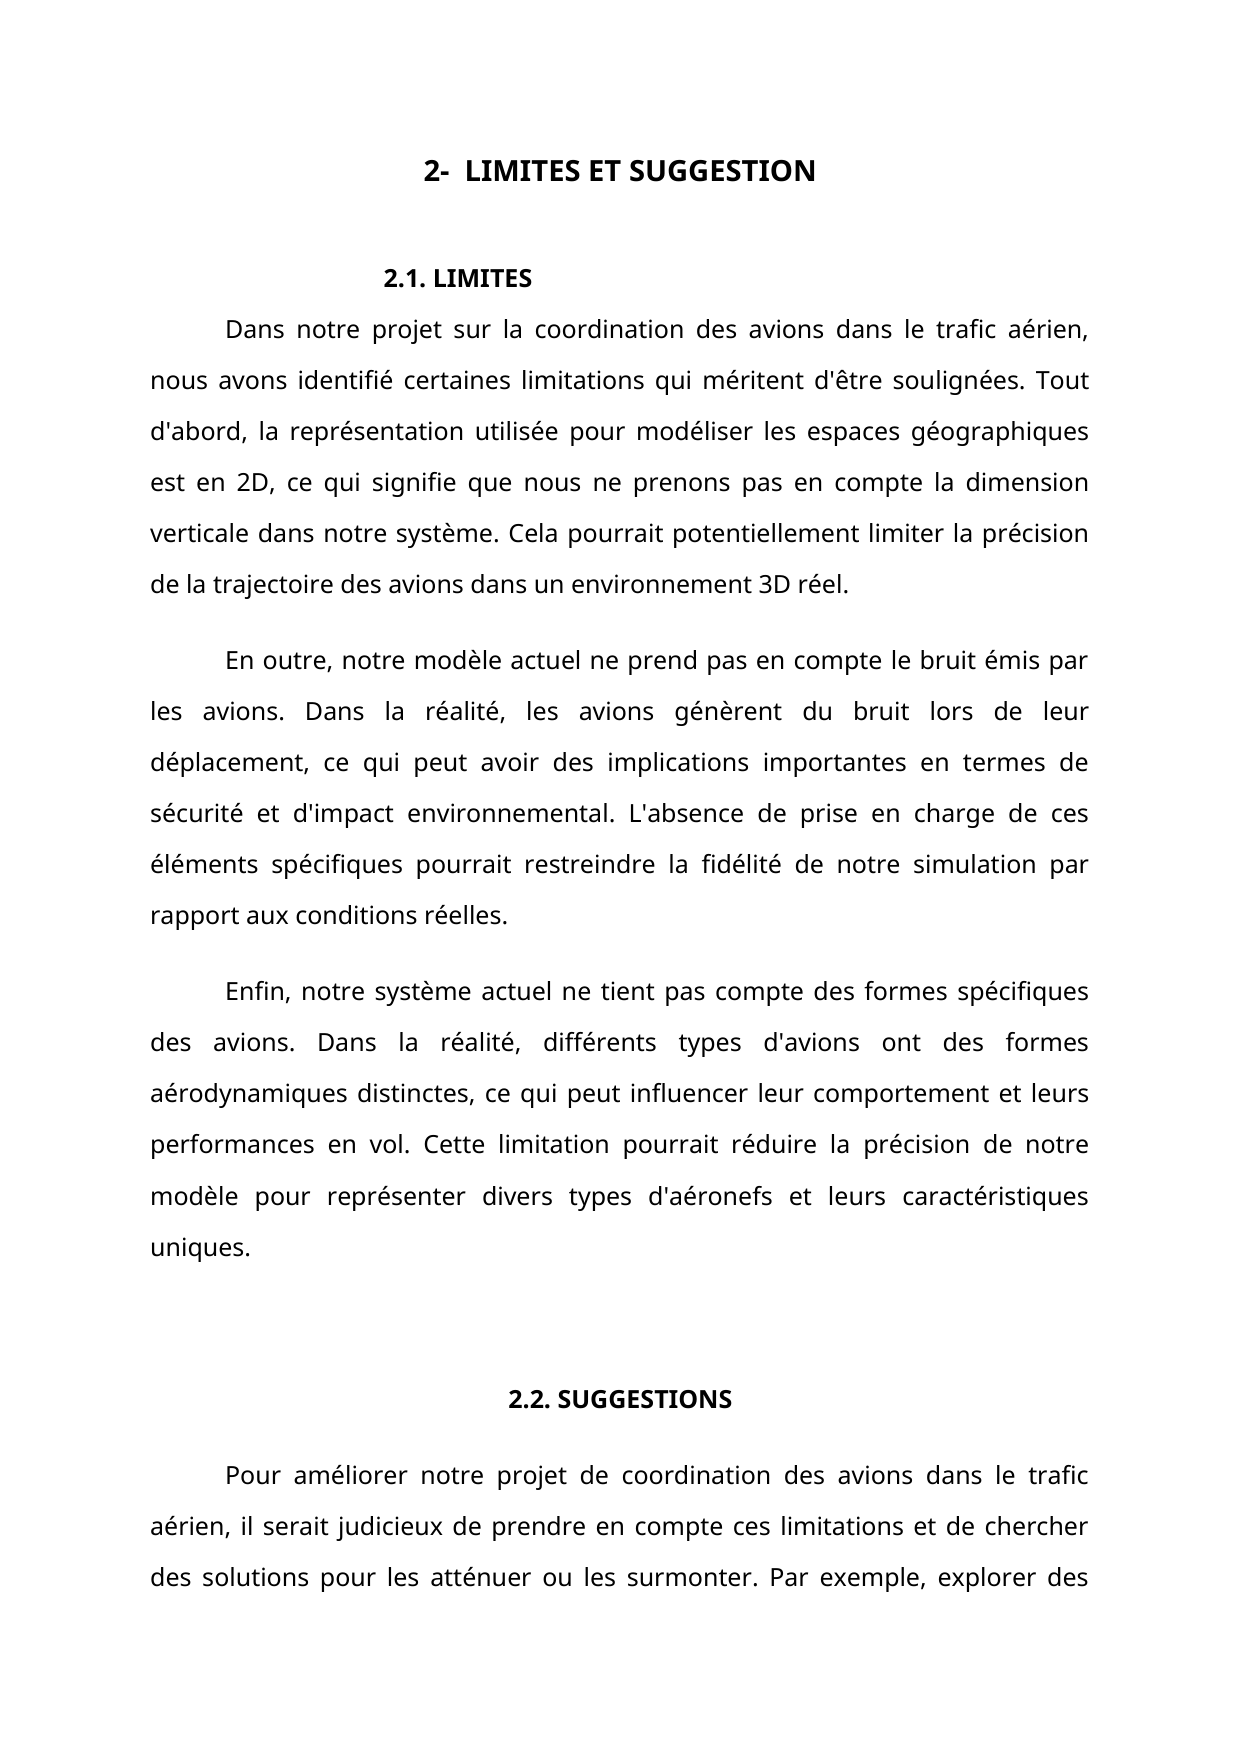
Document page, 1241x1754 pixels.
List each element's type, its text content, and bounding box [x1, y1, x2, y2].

text Dans notre projet sur la coordination des avions dans le trafic aérien, nous avons identifié certaines limitations qui méritent d'être soulignées. Tout d'abord, la représentation utilisée pour modéliser les espaces géographiques est en 2D, ce qui signifie que nous ne prenons pas en compte la dimension verticale dans notre système. Cela pourrait potentiellement limiter la précision de la trajectoire des avions dans un environnement 3D réel. [150, 312, 1090, 601]
text 2.2. SUGGESTIONS [150, 1381, 1090, 1415]
text Pour améliorer notre projet de coordination des avions dans le trafic aérien, il serait judicieux de prendre en compte ces limitations et de chercher des solutions pour les atténuer ou les surmonter. Par exemple, explorer des [150, 1457, 1090, 1593]
text Enfin, notre système actuel ne tient pas compte des formes spécifiques des avions. Dans la réalité, différents types d'avions ont des formes aérodynamiques distinctes, ce qui peut influencer leur comportement et leurs performances en vol. Cette limitation pourrait réduire la précision de notre modèle pour représenter divers types d'aéronefs et leurs caractéristiques uniques. [150, 974, 1090, 1263]
text En outre, notre modèle actuel ne prend pas en compte le bruit émis par les avions. Dans la réalité, les avions génèrent du bruit lors de leur déplacement, ce qui peut avoir des implications importantes en termes de sécurité et d'impact environnemental. L'absence de prise en charge de ces éléments spécifiques pourrait restreindre la fidélité de notre simulation par rapport aux conditions réelles. [150, 643, 1090, 932]
text 2.1. LIMITES [150, 261, 1090, 294]
text 2- LIMITES ET SUGGESTION [150, 150, 1090, 190]
